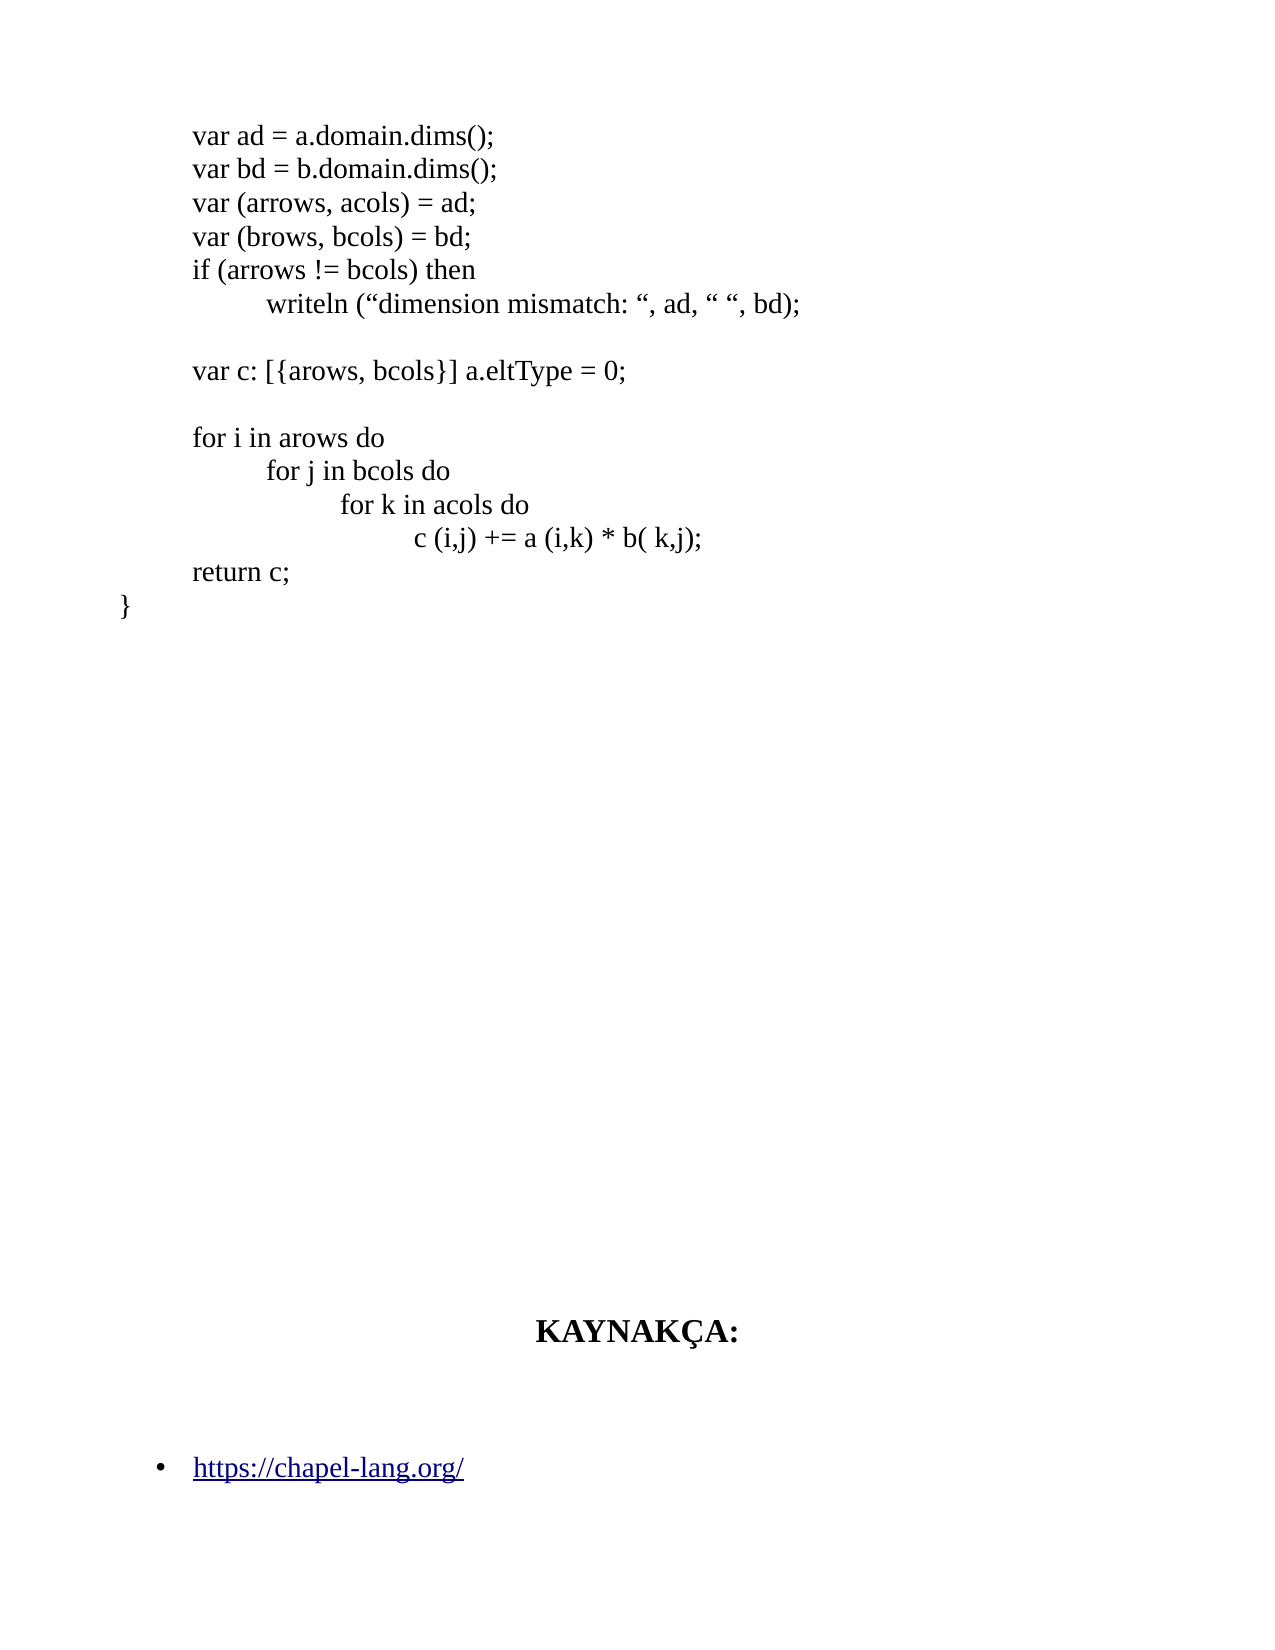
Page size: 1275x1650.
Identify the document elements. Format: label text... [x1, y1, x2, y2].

text for k in acols do [118, 487, 1157, 521]
text for j in bcols do [118, 453, 1157, 487]
text var (brows, bcols) = bd; [118, 219, 1157, 252]
text var c: [{arows, bcols}] a.eltType = 0; [118, 353, 1157, 386]
text var ad = a.domain.dims(); [118, 118, 1157, 152]
list https://chapel-lang.org/ [156, 1450, 1157, 1484]
text if (arrows != bcols) then [118, 252, 1157, 286]
text } [118, 588, 1157, 621]
text return c; [118, 554, 1157, 588]
text c (i,j) += a (i,k) * b( k,j); [118, 521, 1157, 554]
text KAYNAKÇA: [118, 1311, 1157, 1349]
text var bd = b.domain.dims(); [118, 152, 1157, 185]
text var (arrows, acols) = ad; [118, 185, 1157, 219]
text writeln (“dimension mismatch: “, ad, “ “, bd); [118, 286, 1157, 319]
text for i in arows do [118, 420, 1157, 453]
